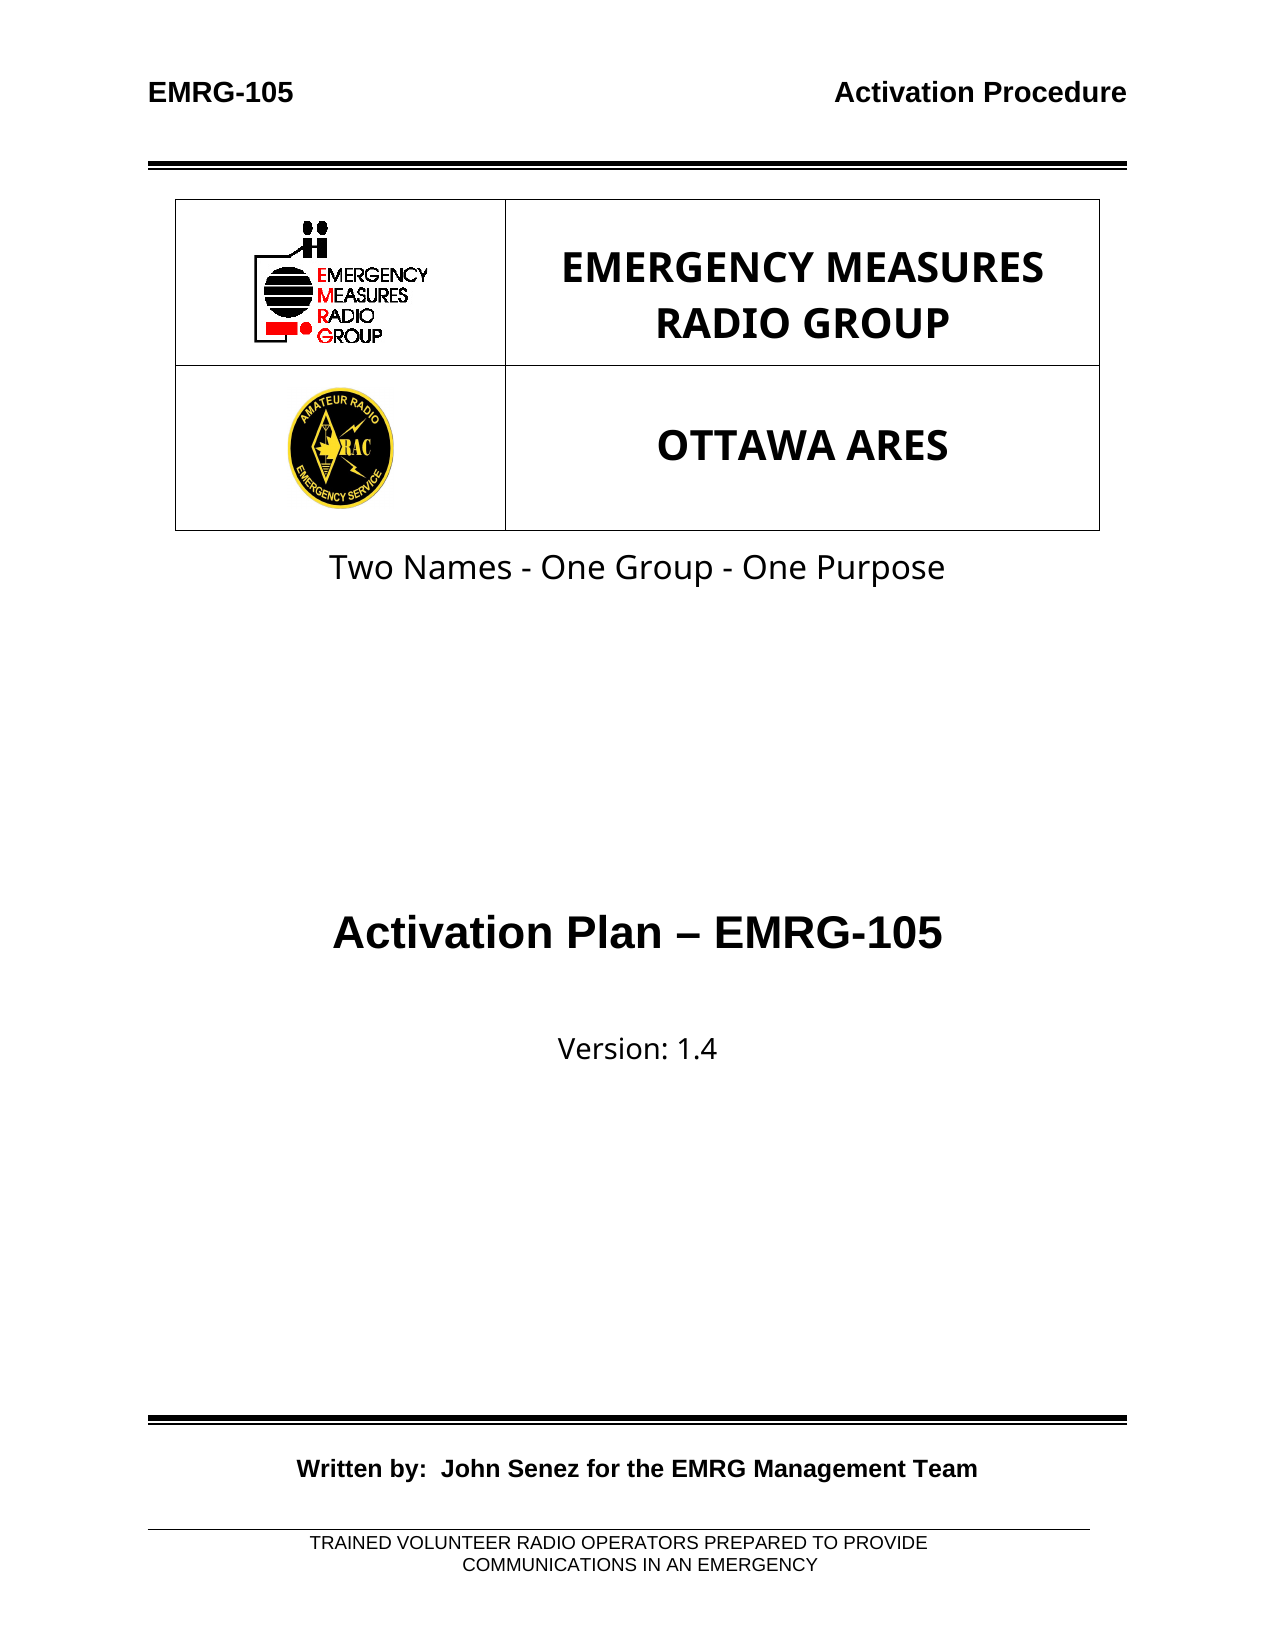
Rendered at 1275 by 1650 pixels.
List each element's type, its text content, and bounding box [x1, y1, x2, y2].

table_header [176, 200, 505, 364]
text Two Names - One Group - One Purpose [148, 544, 1127, 589]
text Version: 1.4 [148, 1029, 1127, 1068]
picture [287, 387, 394, 509]
table_cell [176, 366, 505, 530]
table_cell OTTAWA ARES [506, 366, 1099, 530]
picture [254, 221, 428, 343]
text Activation Plan – EMRG-105 [148, 906, 1127, 958]
text Written by: John Senez for the EMRG Management Team [148, 1453, 1127, 1482]
table_header EMERGENCY MEASURES RADIO GROUP [506, 200, 1099, 364]
